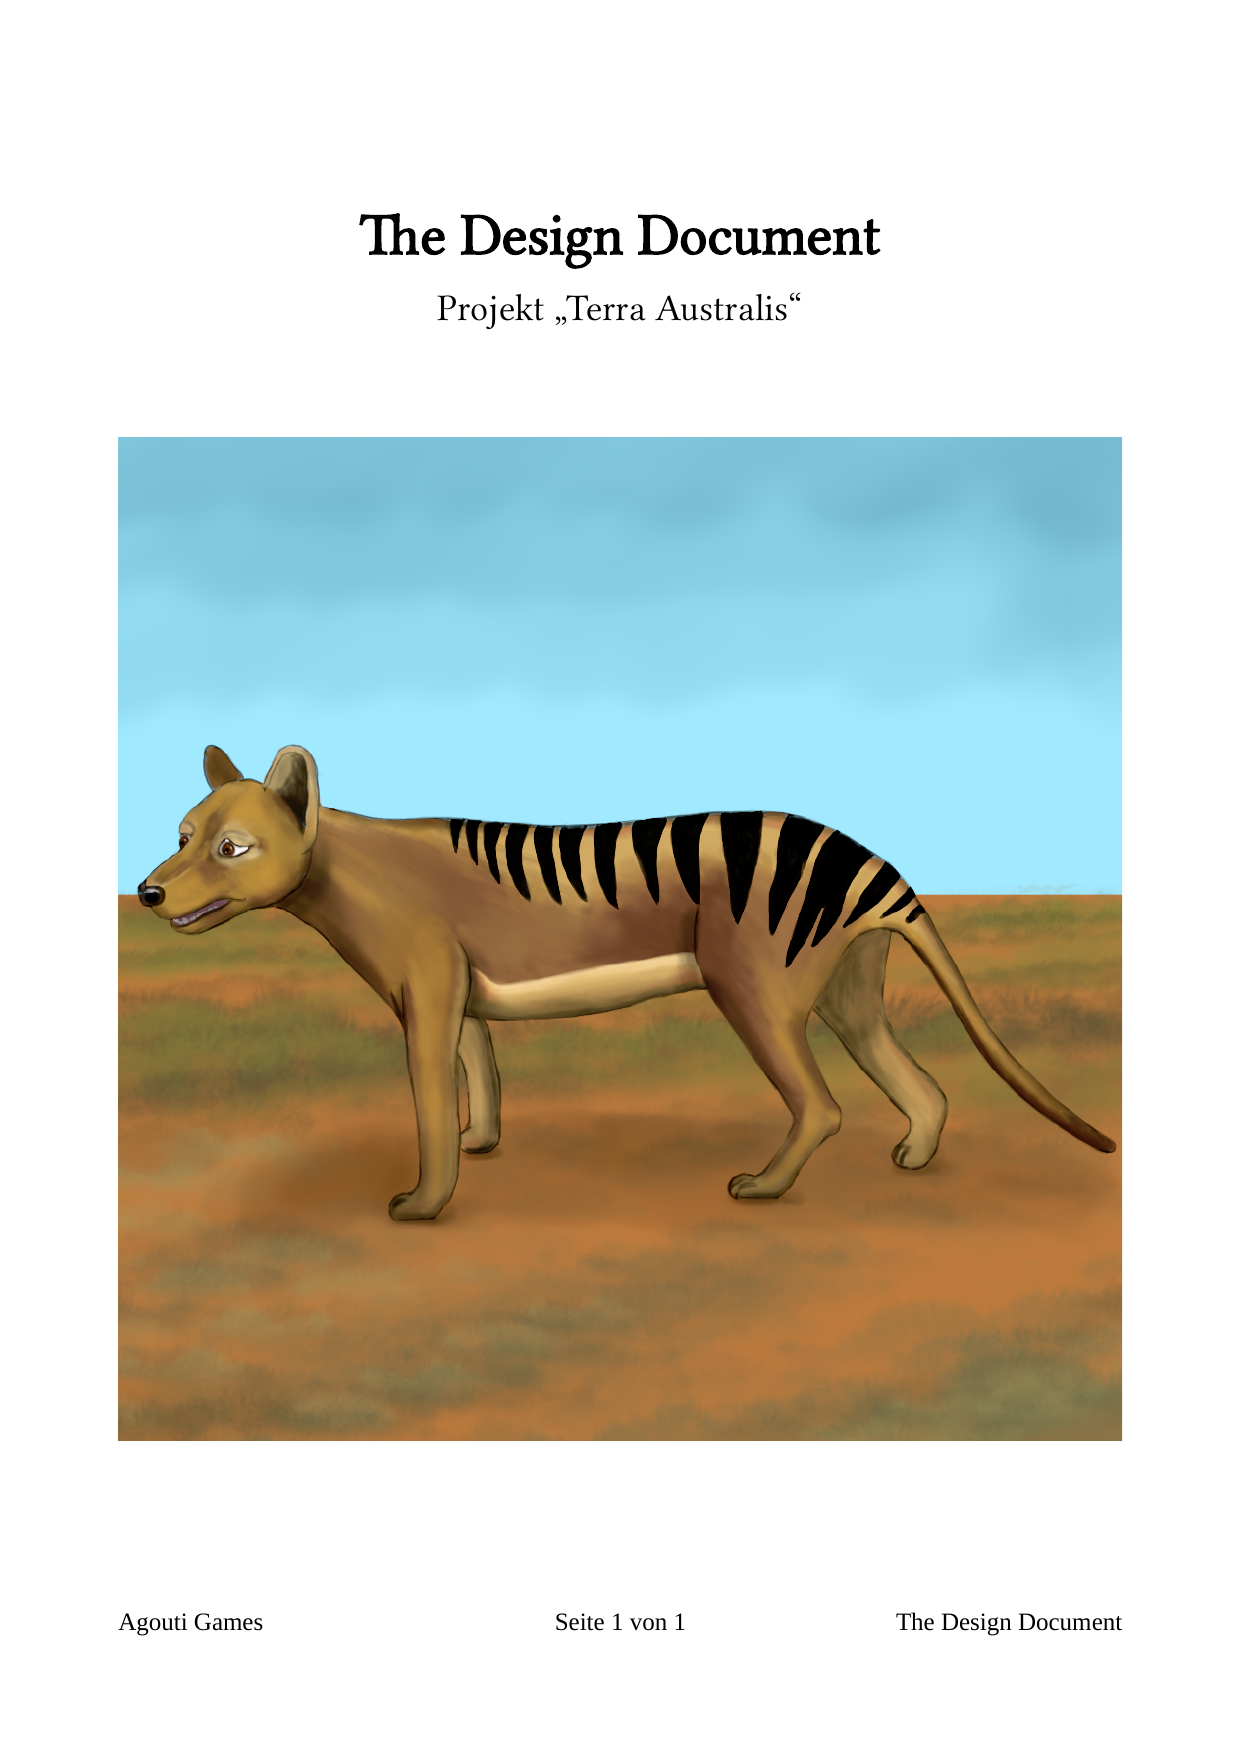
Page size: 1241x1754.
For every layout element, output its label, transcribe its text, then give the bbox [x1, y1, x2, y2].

title The Design Document [118, 201, 1122, 268]
picture [118, 437, 1123, 1441]
subtitle Projekt „Terra Australis“ [118, 287, 1122, 329]
